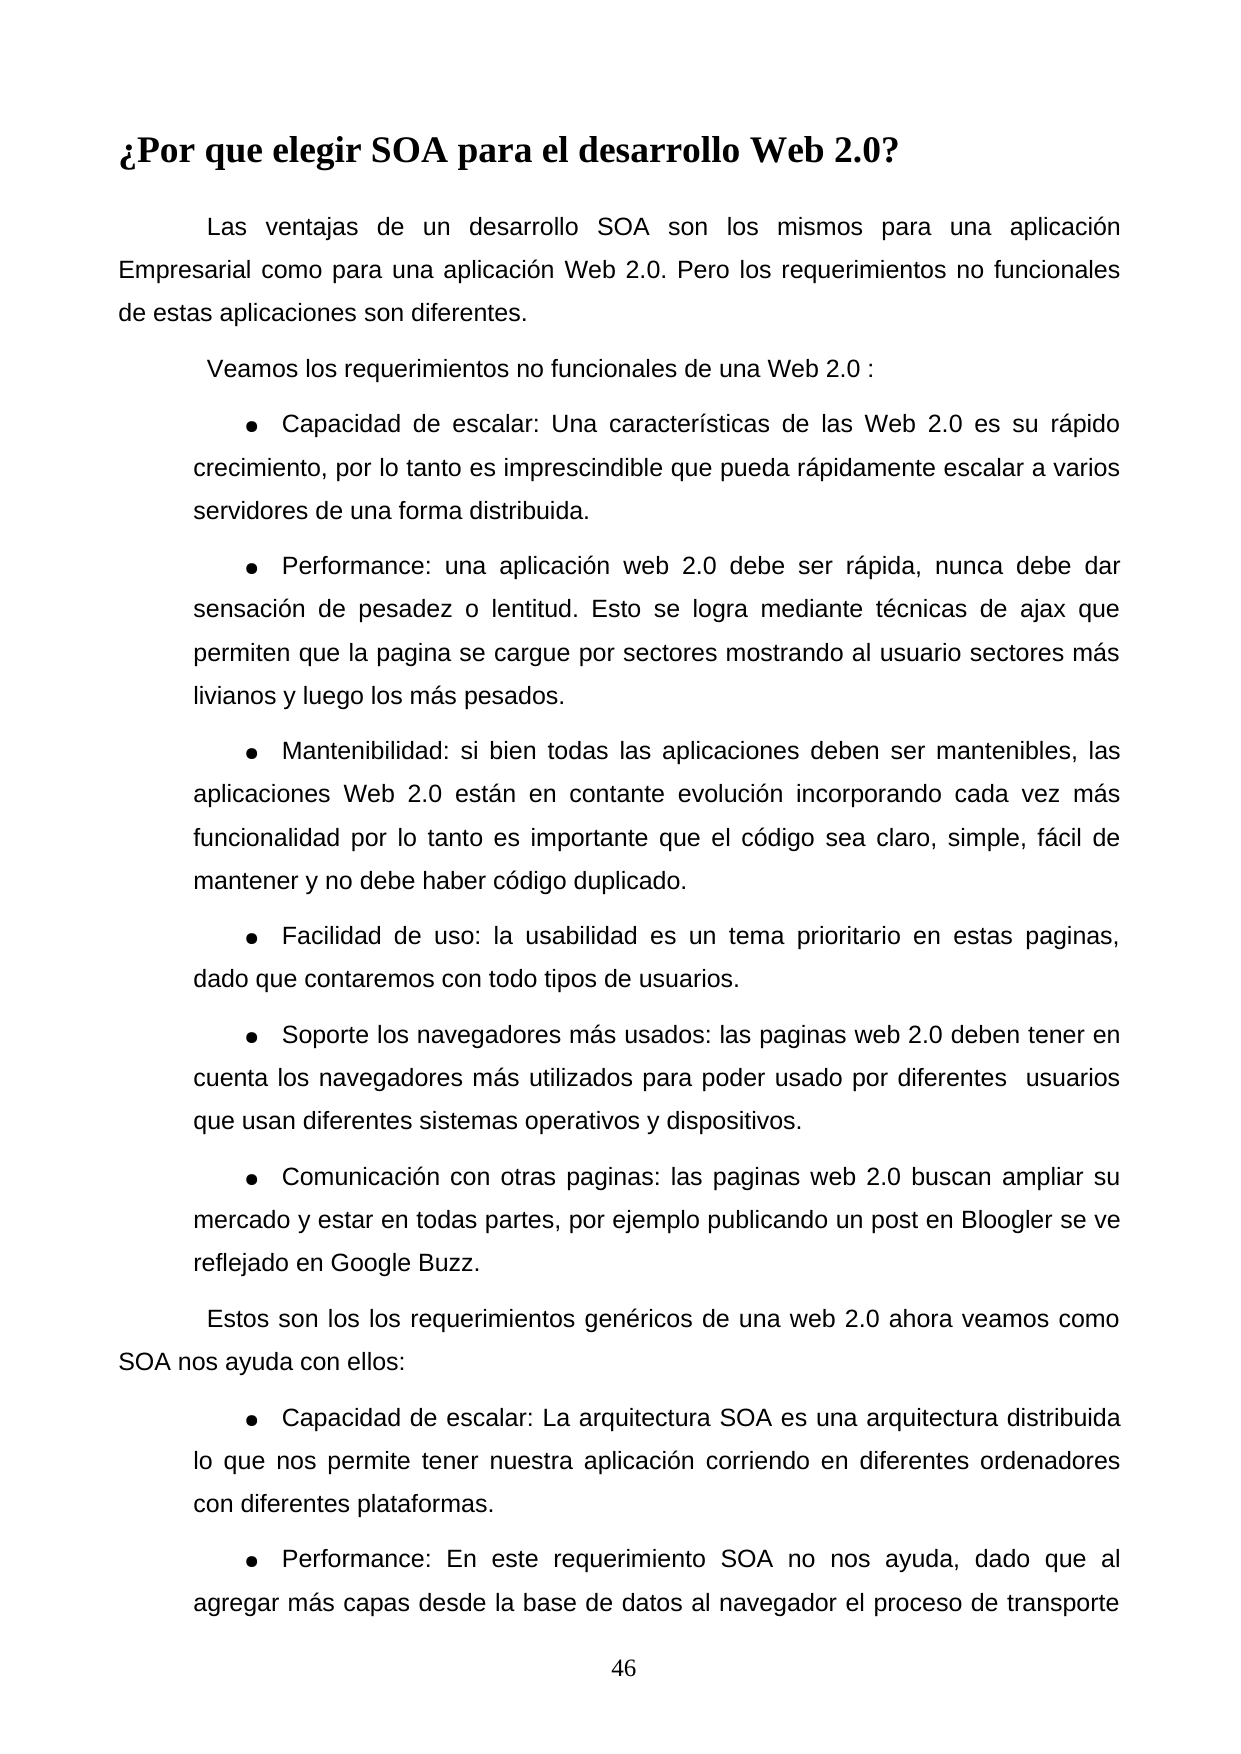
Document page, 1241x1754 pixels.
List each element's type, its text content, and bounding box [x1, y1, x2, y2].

list Soporte los navegadores más usados: las paginas web 2.0 deben tener en cuenta los navegadores más utilizados para poder usado por diferentes usuarios que usan diferentes sistemas operativos y dispositivos. [156, 1020, 1122, 1135]
text Veamos los requerimientos no funcionales de una Web 2.0 : [118, 354, 1122, 383]
list Performance: una aplicación web 2.0 debe ser rápida, nunca debe dar sensación de pesadez o lentitud. Esto se logra mediante técnicas de ajax que permiten que la pagina se cargue por sectores mostrando al usuario sectores más livianos y luego los más pesados. [156, 551, 1122, 709]
subtitle ¿Por que elegir SOA para el desarrollo Web 2.0? [118, 128, 1122, 171]
list Performance: En este requerimiento SOA no nos ayuda, dado que al agregar más capas desde la base de datos al navegador el proceso de transporte [156, 1544, 1122, 1616]
list Capacidad de escalar: La arquitectura SOA es una arquitectura distribuida lo que nos permite tener nuestra aplicación corriendo en diferentes ordenadores con diferentes plataformas. [156, 1403, 1122, 1518]
list Mantenibilidad: si bien todas las aplicaciones deben ser mantenibles, las aplicaciones Web 2.0 están en contante evolución incorporando cada vez más funcionalidad por lo tanto es importante que el código sea claro, simple, fácil de mantener y no debe haber código duplicado. [156, 736, 1122, 894]
text Las ventajas de un desarrollo SOA son los mismos para una aplicación Empresarial como para una aplicación Web 2.0. Pero los requerimientos no funcionales de estas aplicaciones son diferentes. [118, 212, 1122, 327]
text Estos son los los requerimientos genéricos de una web 2.0 ahora veamos como SOA nos ayuda con ellos: [118, 1304, 1122, 1376]
list Comunicación con otras paginas: las paginas web 2.0 buscan ampliar su mercado y estar en todas partes, por ejemplo publicando un post en Bloogler se ve reflejado en Google Buzz. [156, 1162, 1122, 1277]
list Facilidad de uso: la usabilidad es un tema prioritario en estas paginas, dado que contaremos con todo tipos de usuarios. [156, 921, 1122, 993]
list Capacidad de escalar: Una características de las Web 2.0 es su rápido crecimiento, por lo tanto es imprescindible que pueda rápidamente escalar a varios servidores de una forma distribuida. [156, 409, 1122, 524]
